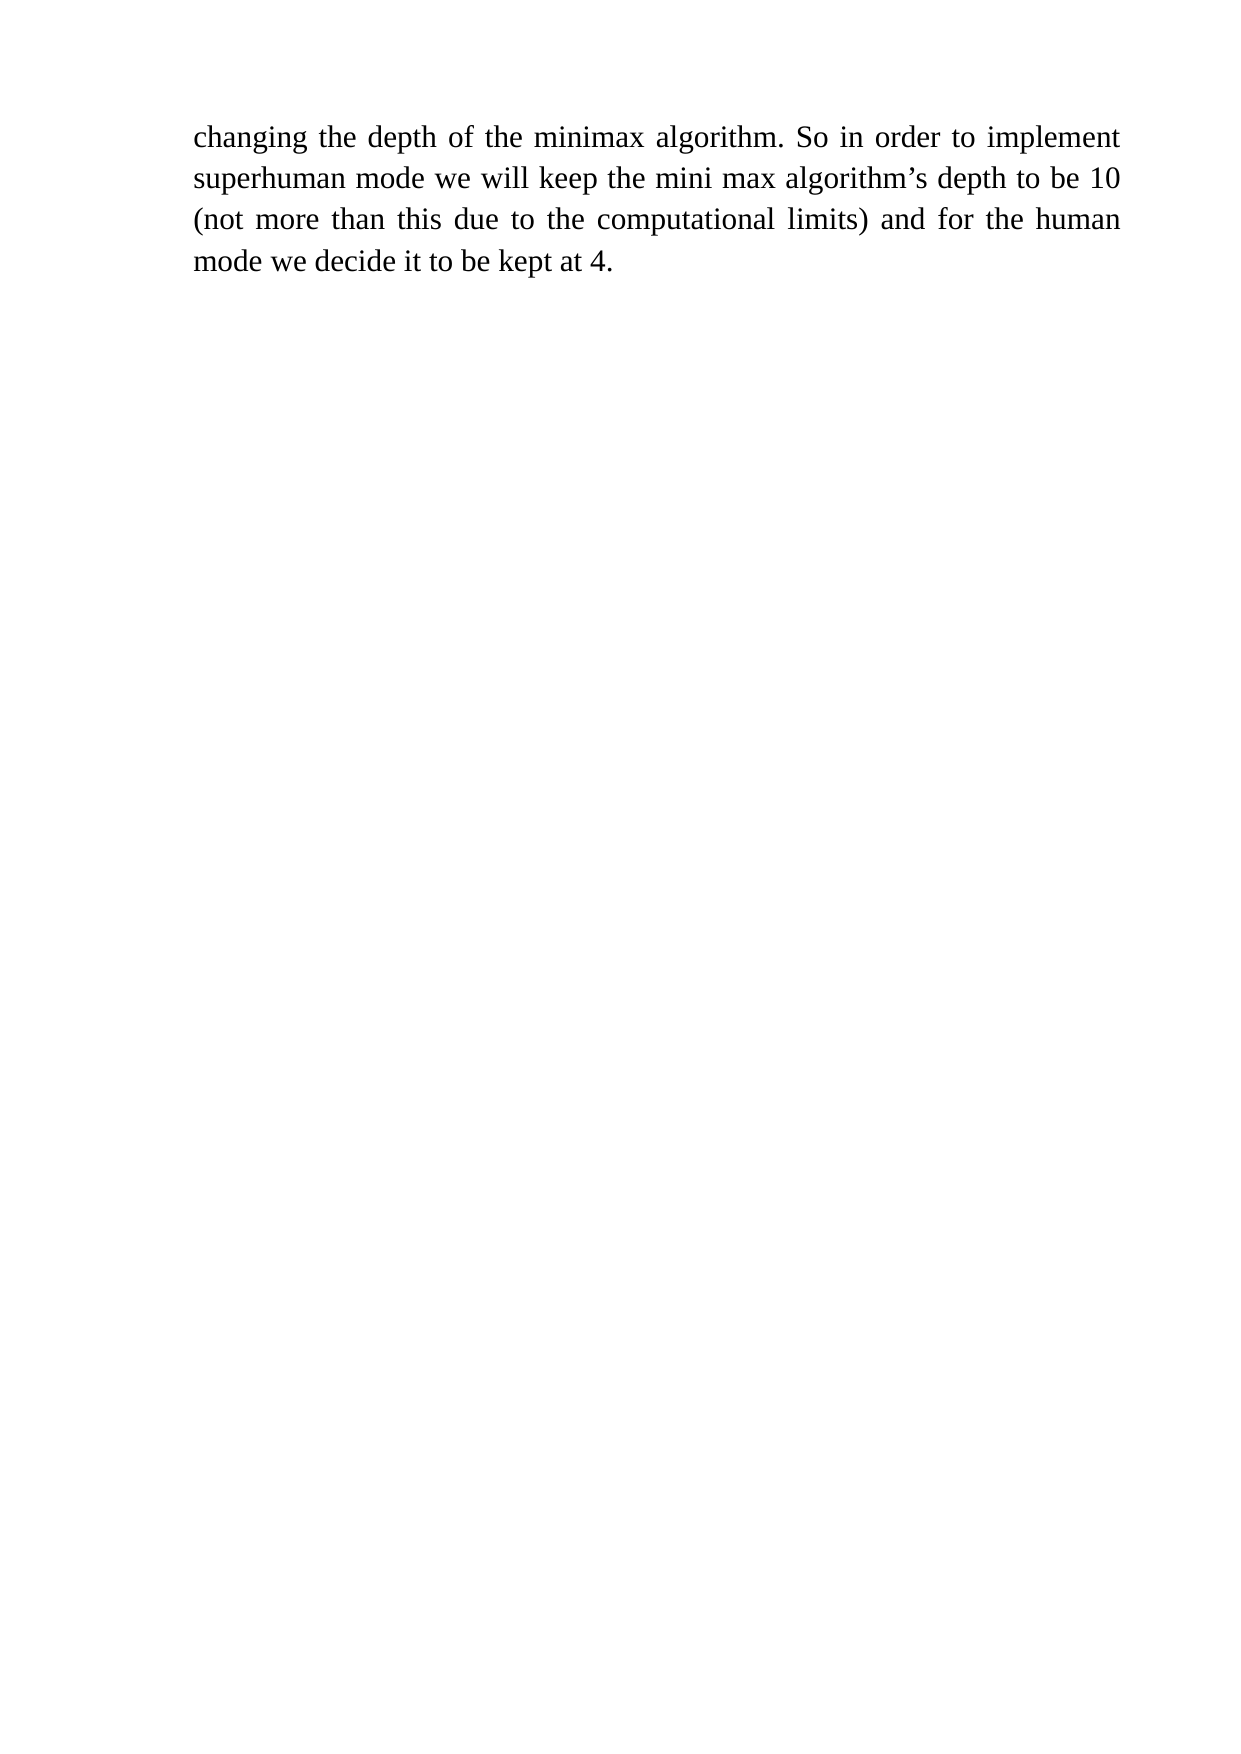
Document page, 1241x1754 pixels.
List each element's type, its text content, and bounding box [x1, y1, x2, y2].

list changing the depth of the minimax algorithm. So in order to implement superhuman mode we will keep the mini max algorithm’s depth to be 10 (not more than this due to the computational limits) and for the human mode we decide it to be kept at 4. [156, 118, 1122, 278]
